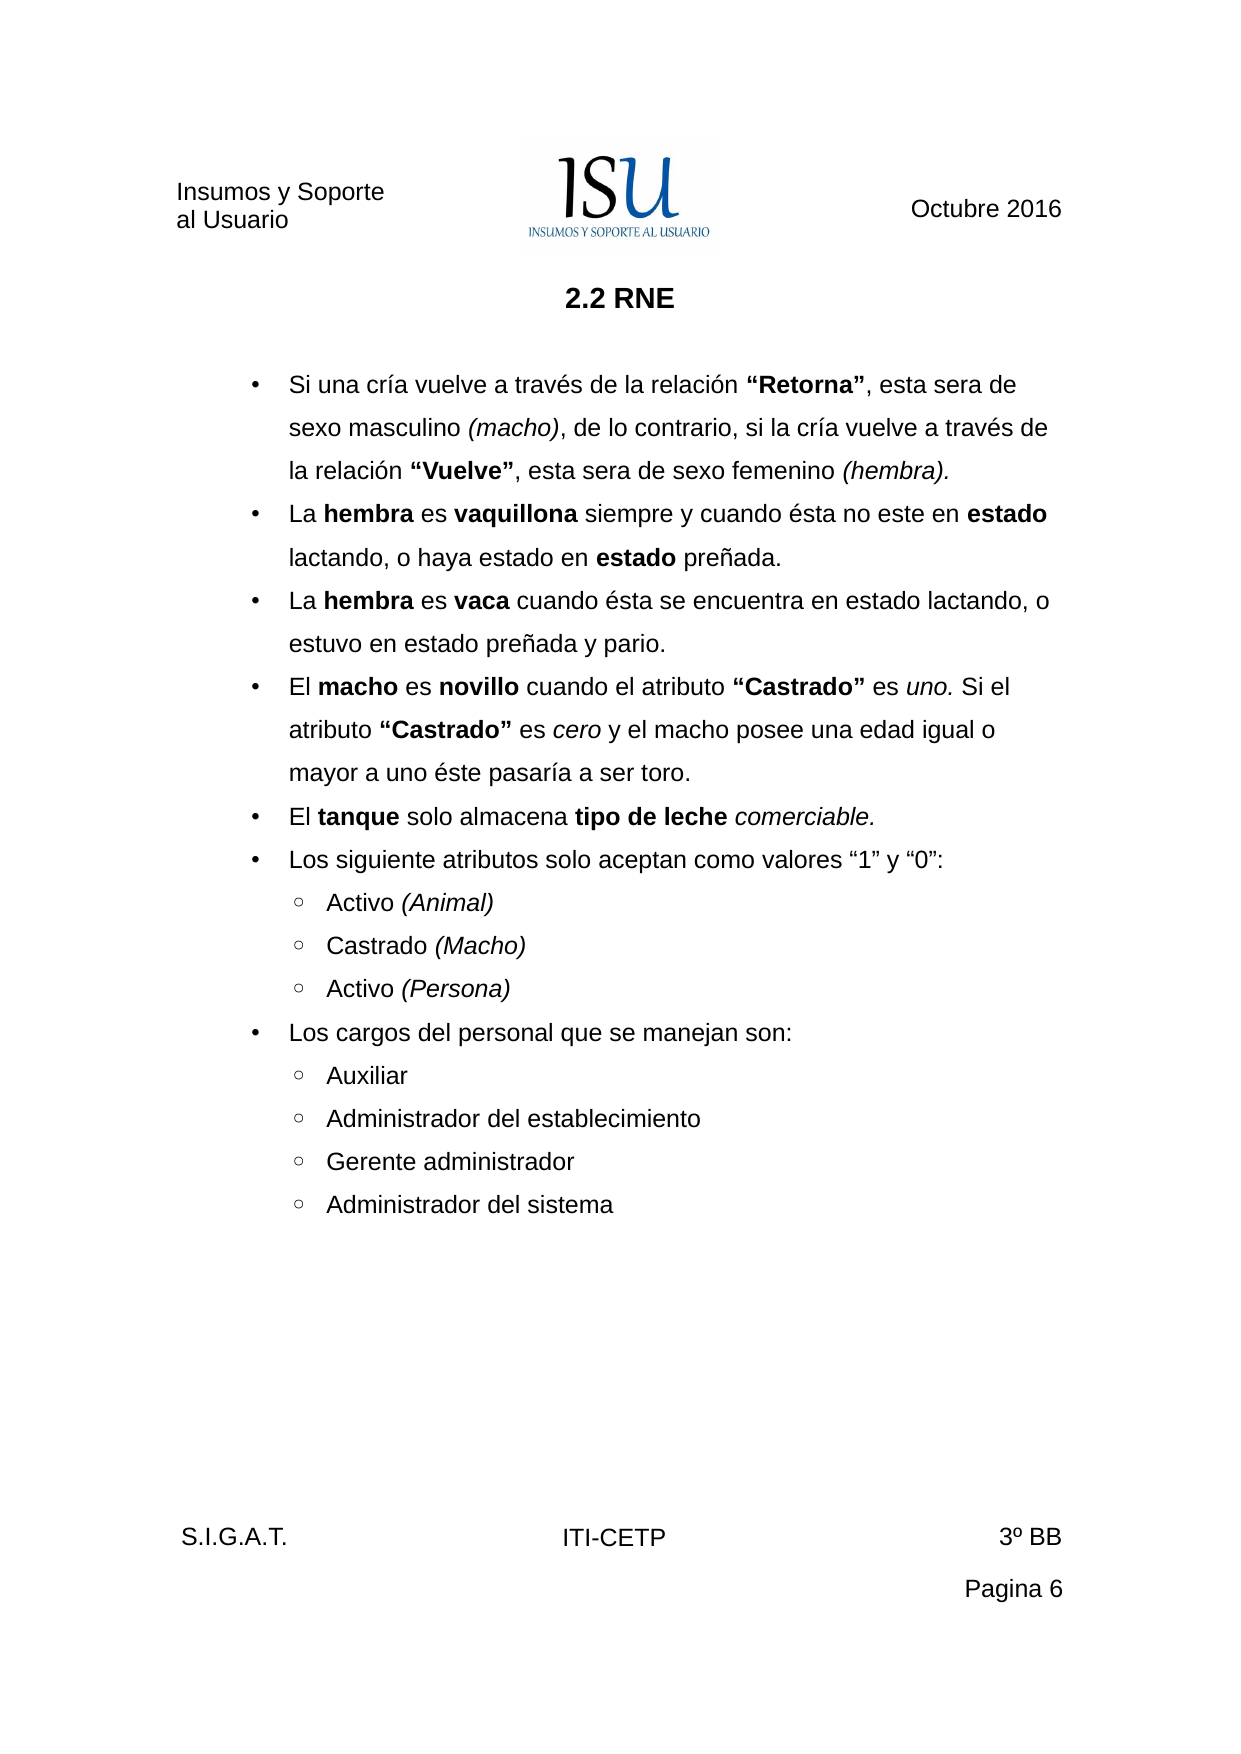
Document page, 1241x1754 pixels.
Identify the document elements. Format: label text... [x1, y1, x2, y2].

list Los cargos del personal que se manejan son: [251, 1018, 1063, 1046]
list La hembra es vaquillona siempre y cuando ésta no este en estado lactando, o haya estado en estado preñada. [251, 499, 1063, 571]
list Activo (Persona) [288, 974, 1063, 1003]
picture [517, 138, 723, 252]
list Si una cría vuelve a través de la relación “Retorna”, esta sera de sexo masculino (macho), de lo contrario, si la cría vuelve a través de la relación “Vuelve”, esta sera de sexo femenino (hembra). [251, 370, 1063, 485]
list Castrado (Macho) [288, 931, 1063, 960]
list Gerente administrador [288, 1147, 1063, 1176]
list La hembra es vaca cuando ésta se encuentra en estado lactando, o estuvo en estado preñada y pario. [251, 586, 1063, 658]
list Auxiliar [288, 1061, 1063, 1090]
list Los siguiente atributos solo aceptan como valores “1” y “0”: [251, 845, 1063, 873]
list El macho es novillo cuando el atributo “Castrado” es uno. Si el atributo “Castrado” es cero y el macho posee una edad igual o mayor a uno éste pasaría a ser toro. [251, 672, 1063, 787]
subtitle 2.2 RNE [177, 281, 1063, 314]
list Activo (Animal) [288, 888, 1063, 917]
list El tanque solo almacena tipo de leche comerciable. [251, 801, 1063, 830]
list Administrador del establecimiento [288, 1104, 1063, 1133]
list Administrador del sistema [288, 1191, 1063, 1219]
